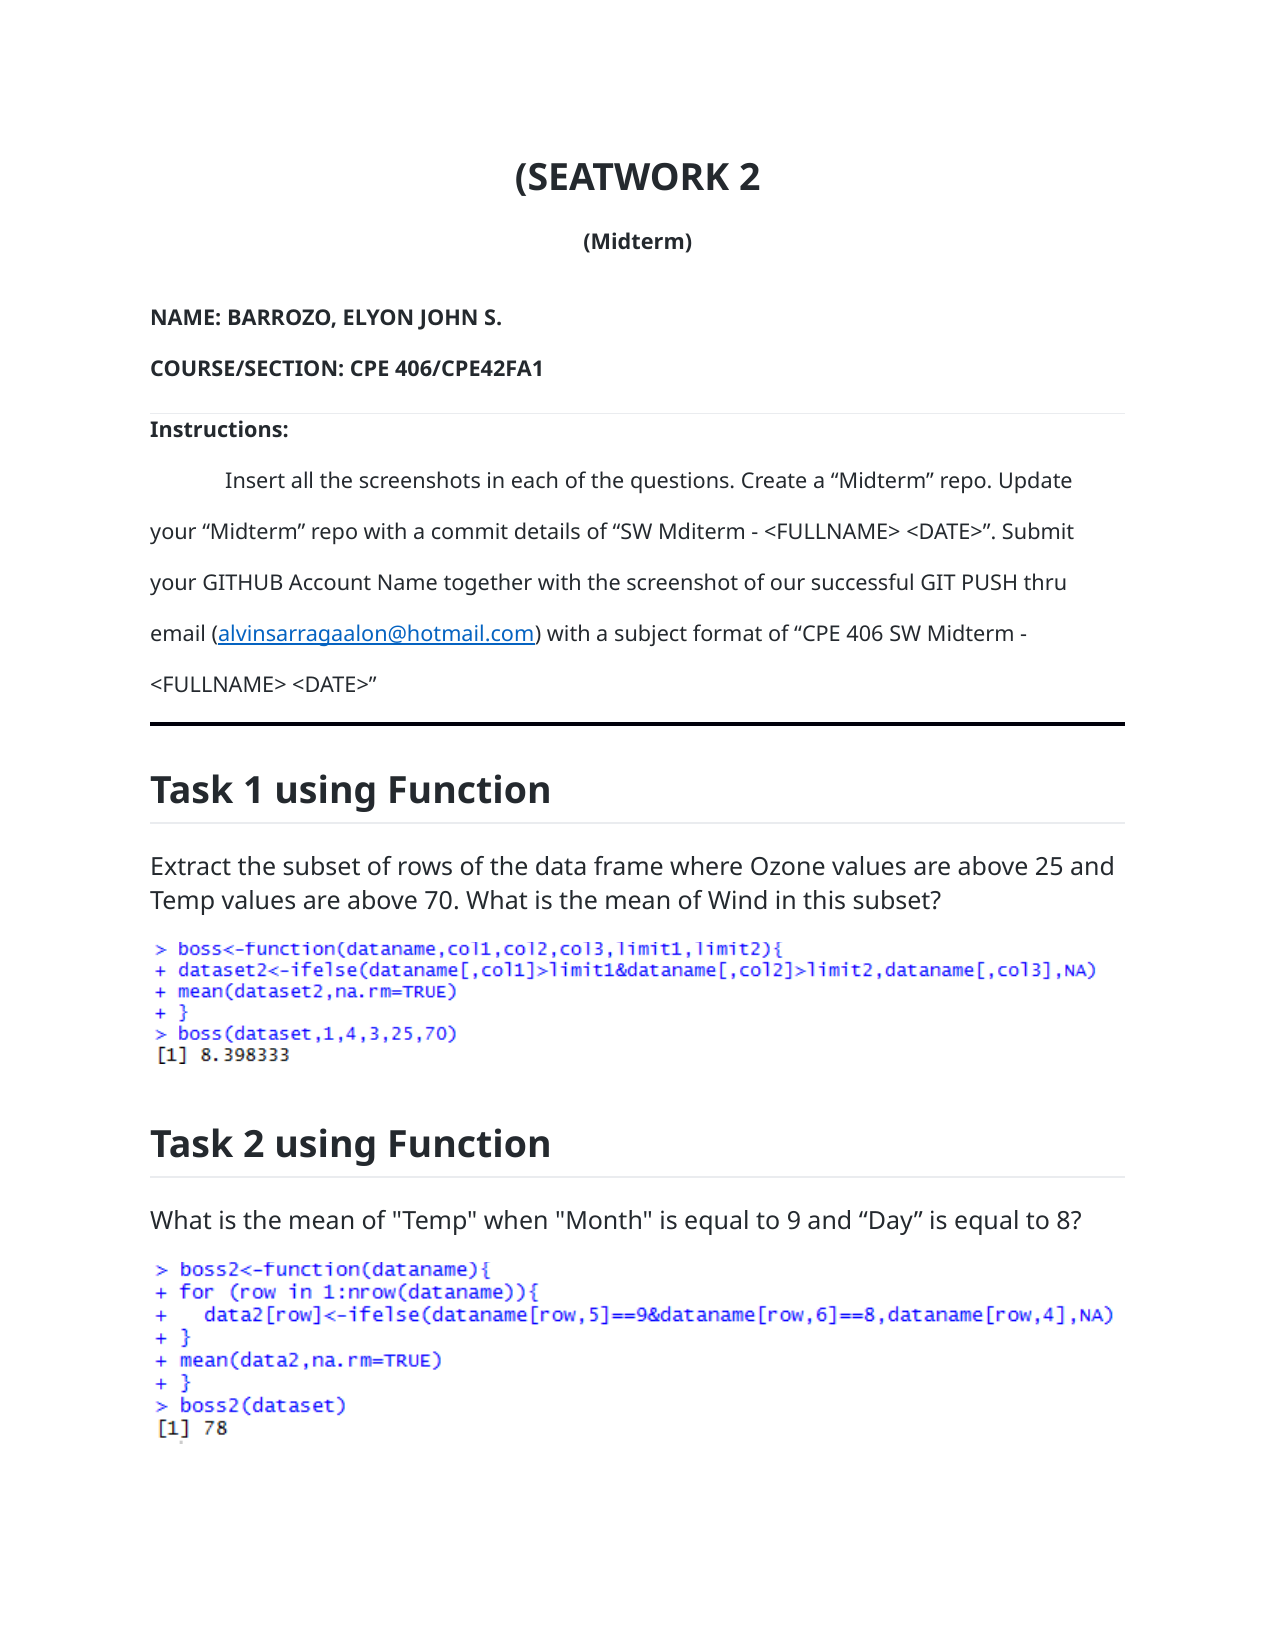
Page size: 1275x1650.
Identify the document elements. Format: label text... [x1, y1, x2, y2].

subtitle COURSE/SECTION: CPE 406/CPE42FA1 [150, 353, 1125, 413]
subtitle Instructions: [150, 414, 1125, 465]
text Extract the subset of rows of the data frame where Ozone values are above 25 and Temp values are above 70. What is the mean of Wind in this subset? [150, 849, 1125, 917]
text What is the mean of "Temp" when "Month" is equal to 9 and “Day” is equal to 8? [150, 1203, 1125, 1237]
picture [150, 1262, 1125, 1444]
subtitle (Midterm) [150, 226, 1125, 277]
subtitle NAME: BARROZO, ELYON JOHN S. [150, 302, 1125, 353]
subtitle Task 1 using Function [150, 763, 1125, 822]
subtitle Insert all the screenshots in each of the questions. Create a “Midterm” repo. Update your “Midterm” repo with a commit details of “SW Mditerm - <FULLNAME> <DATE>”. Submit your GITHUB Account Name together with the screenshot of our successful GIT PUSH thru email (alvinsarragaalon@hotmail.com) with a subject format of “CPE 406 SW Midterm - <FULLNAME> <DATE>” [150, 465, 1125, 722]
subtitle Task 2 using Function [150, 1117, 1125, 1176]
subtitle (SEATWORK 2 [150, 150, 1125, 201]
picture [150, 942, 1125, 1064]
